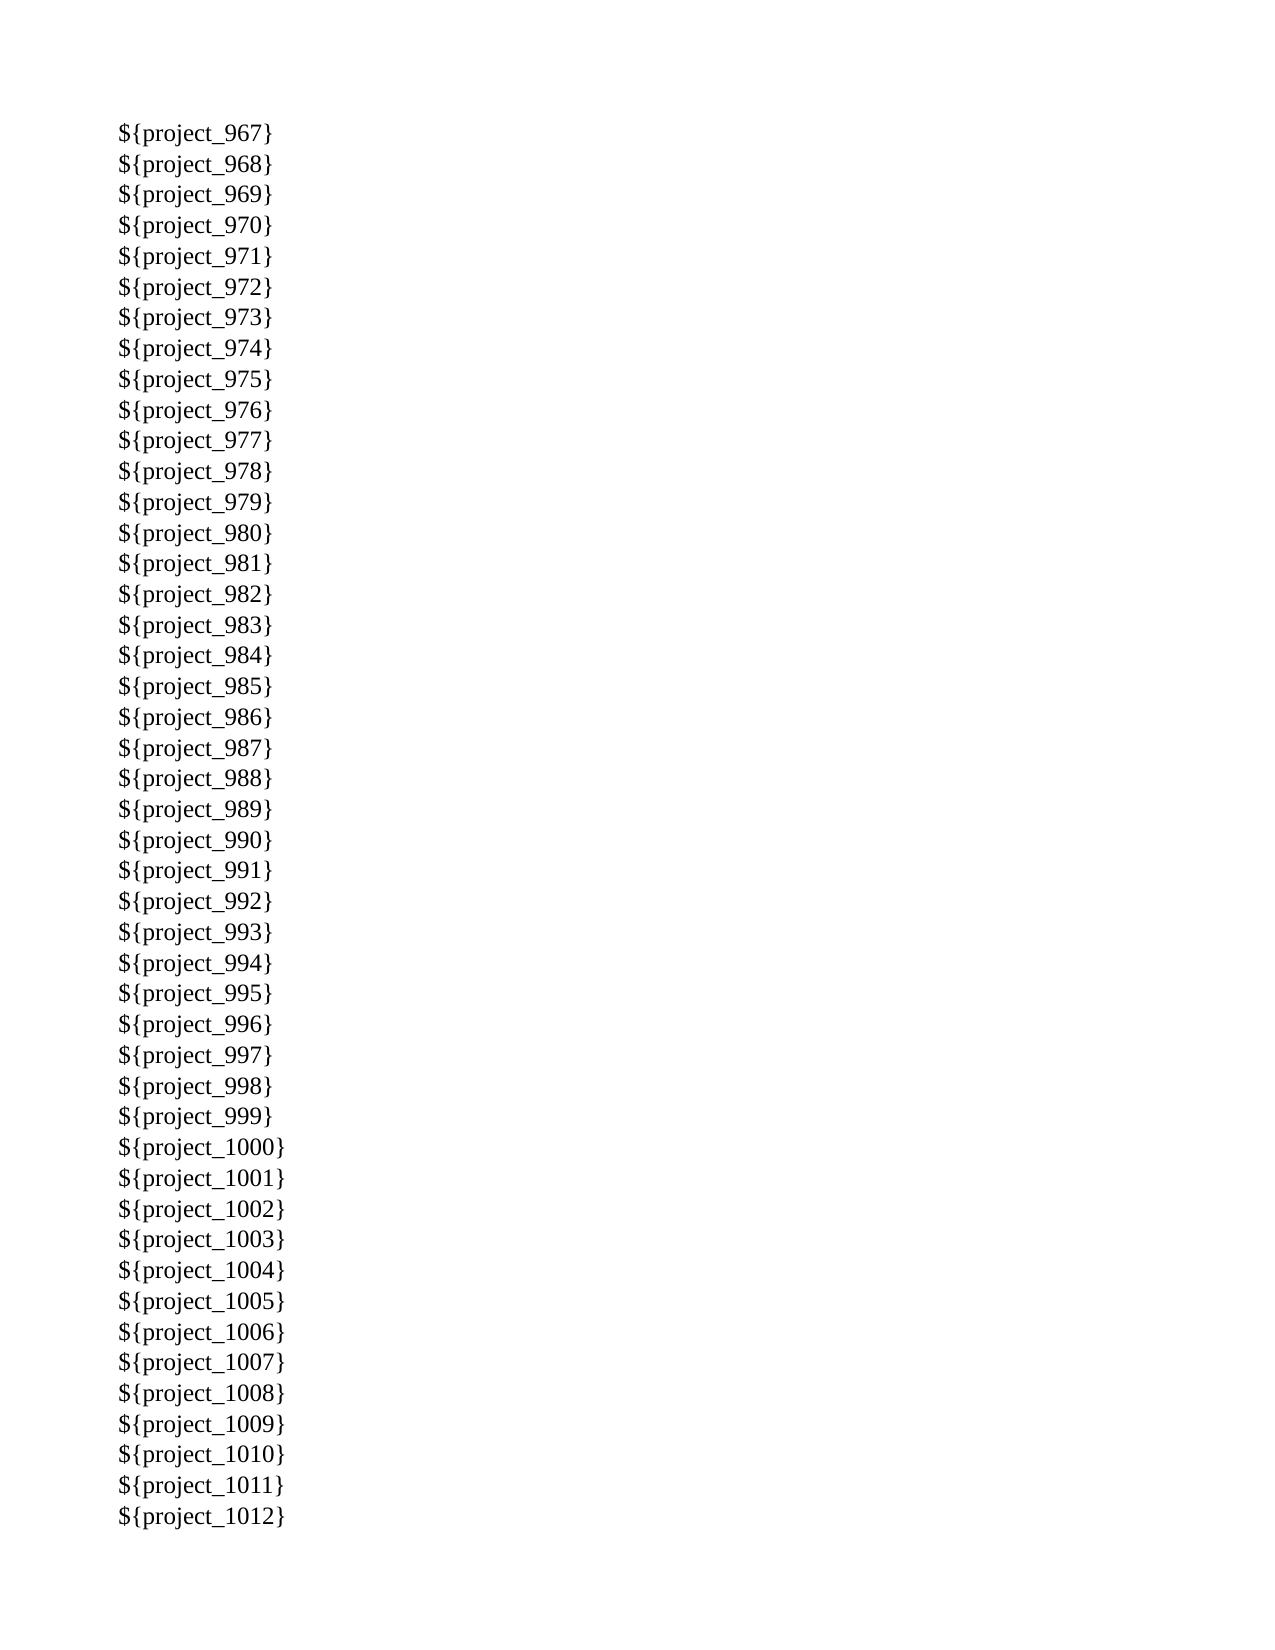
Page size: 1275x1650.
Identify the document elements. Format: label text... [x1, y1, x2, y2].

text ${project_1010} [118, 1439, 1157, 1468]
text ${project_997} [118, 1040, 1157, 1069]
text ${project_972} [118, 272, 1157, 301]
text ${project_1008} [118, 1378, 1157, 1407]
text ${project_1001} [118, 1163, 1157, 1192]
text ${project_982} [118, 579, 1157, 608]
text ${project_969} [118, 179, 1157, 208]
text ${project_975} [118, 364, 1157, 393]
text ${project_996} [118, 1009, 1157, 1038]
text ${project_974} [118, 333, 1157, 362]
text ${project_968} [118, 149, 1157, 178]
text ${project_1009} [118, 1409, 1157, 1437]
text ${project_976} [118, 395, 1157, 423]
text ${project_1006} [118, 1317, 1157, 1345]
text ${project_990} [118, 825, 1157, 854]
text ${project_984} [118, 641, 1157, 669]
text ${project_1007} [118, 1347, 1157, 1376]
text ${project_973} [118, 302, 1157, 331]
text ${project_983} [118, 610, 1157, 638]
text ${project_992} [118, 886, 1157, 915]
text ${project_993} [118, 917, 1157, 946]
text ${project_970} [118, 210, 1157, 239]
text ${project_987} [118, 733, 1157, 761]
text ${project_986} [118, 702, 1157, 731]
text ${project_1003} [118, 1224, 1157, 1253]
text ${project_1002} [118, 1194, 1157, 1222]
text ${project_1012} [118, 1501, 1157, 1530]
text ${project_967} [118, 118, 1157, 147]
text ${project_991} [118, 856, 1157, 884]
text ${project_1005} [118, 1286, 1157, 1314]
text ${project_977} [118, 425, 1157, 454]
text ${project_995} [118, 978, 1157, 1007]
text ${project_994} [118, 948, 1157, 977]
text ${project_978} [118, 456, 1157, 485]
text ${project_1011} [118, 1470, 1157, 1499]
text ${project_988} [118, 763, 1157, 792]
text ${project_1000} [118, 1132, 1157, 1161]
text ${project_985} [118, 671, 1157, 700]
text ${project_998} [118, 1071, 1157, 1099]
text ${project_1004} [118, 1255, 1157, 1284]
text ${project_981} [118, 548, 1157, 577]
text ${project_971} [118, 241, 1157, 270]
text ${project_980} [118, 518, 1157, 546]
text ${project_989} [118, 794, 1157, 823]
text ${project_999} [118, 1101, 1157, 1130]
text ${project_979} [118, 487, 1157, 516]
